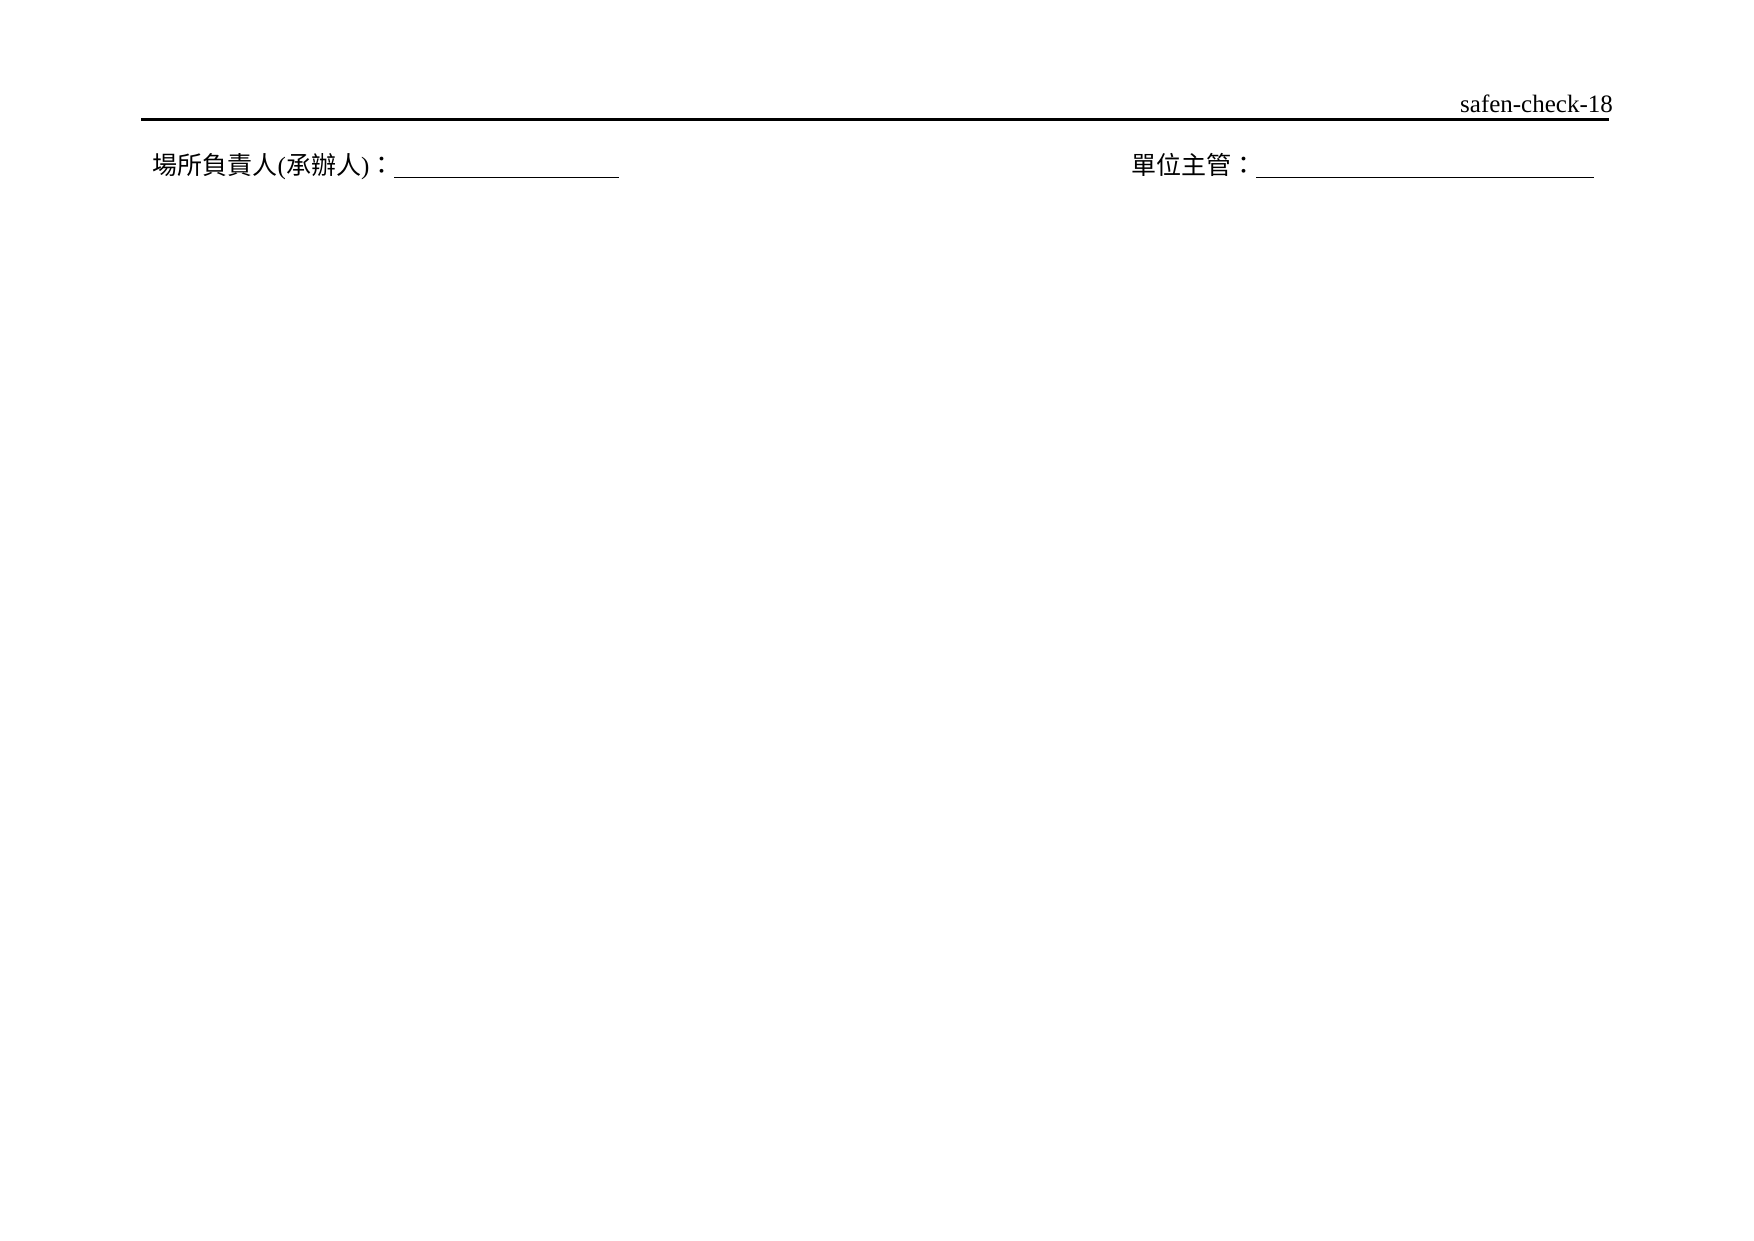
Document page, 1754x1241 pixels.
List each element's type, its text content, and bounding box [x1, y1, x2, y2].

table_cell 場所負責人(承辦人)： [141, 121, 630, 182]
table_cell 單位主管： [1120, 121, 1609, 182]
table_cell [630, 121, 1120, 182]
table_cell [1609, 118, 1613, 182]
